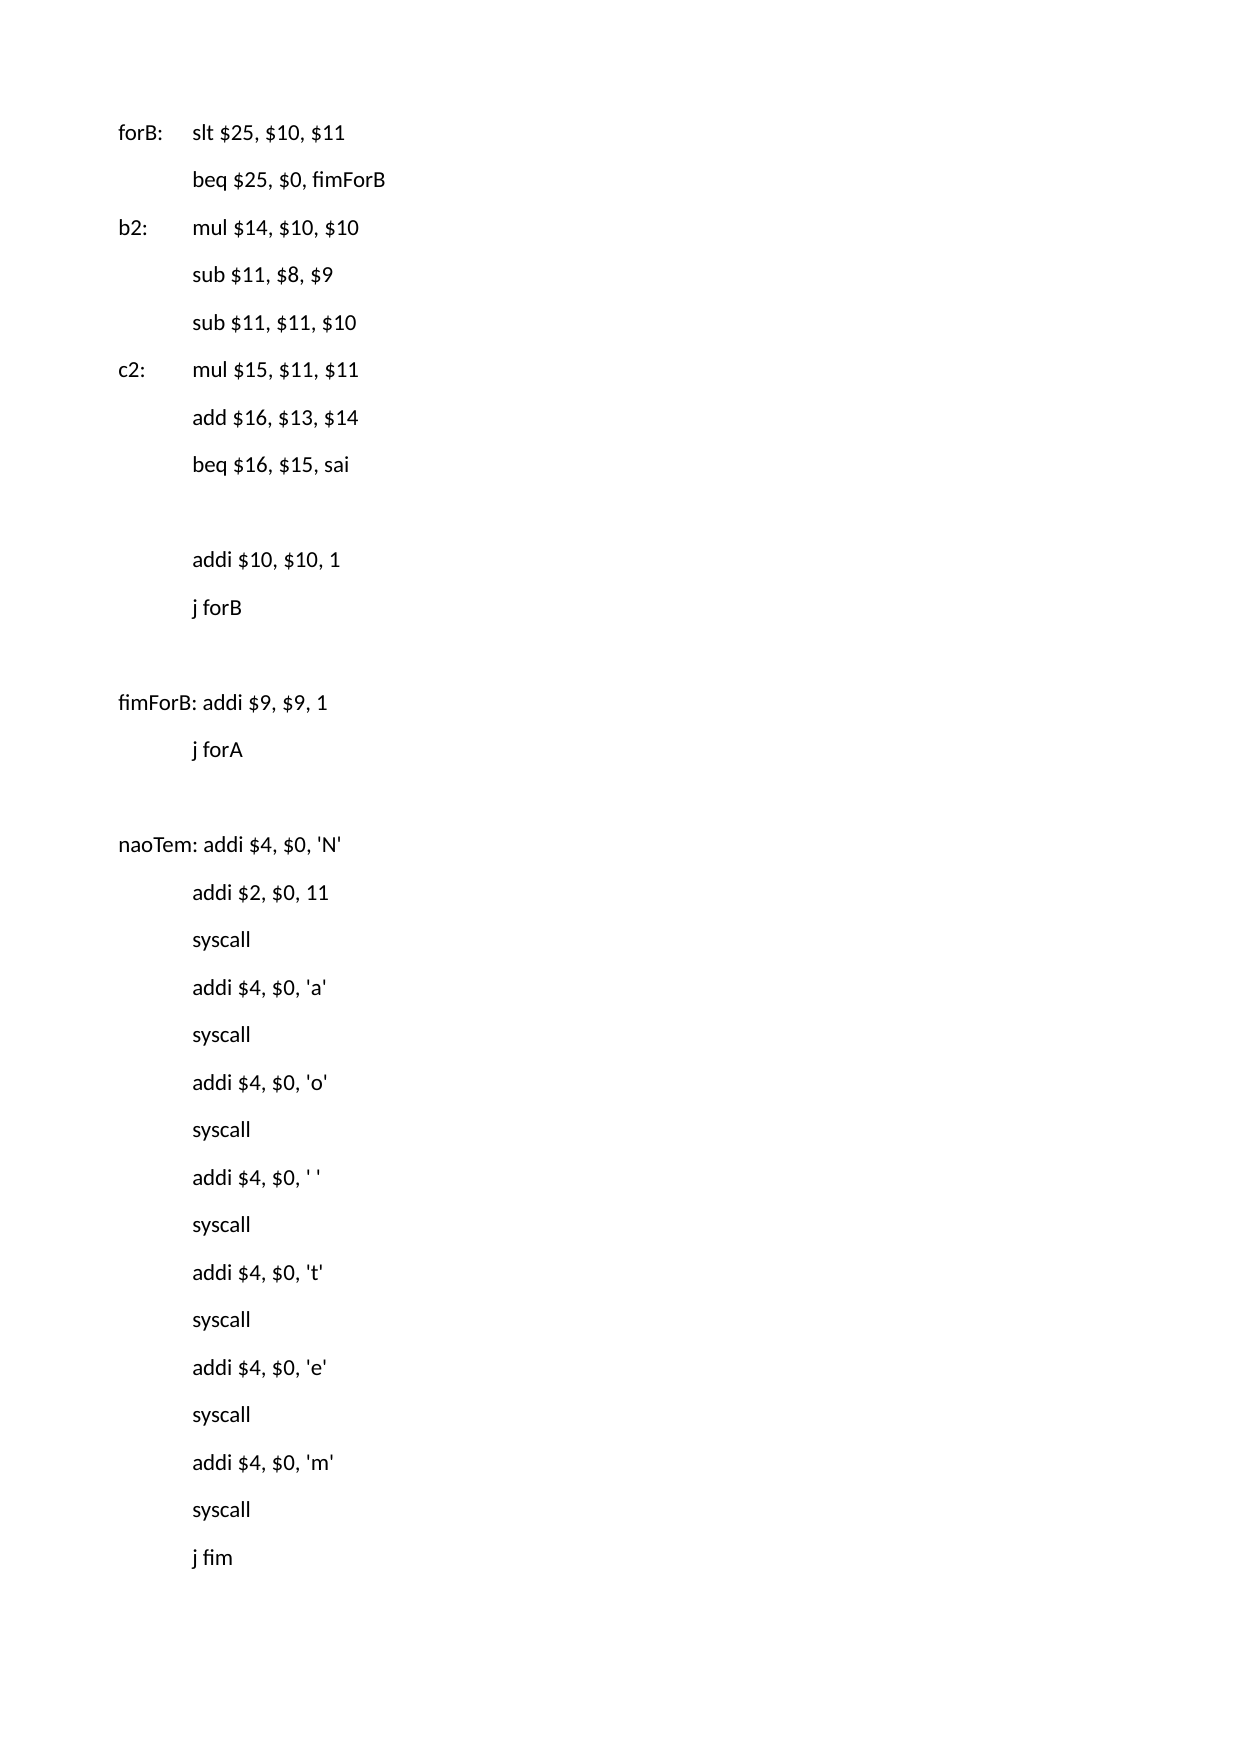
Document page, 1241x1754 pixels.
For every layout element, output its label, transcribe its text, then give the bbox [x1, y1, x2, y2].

text syscall [118, 1116, 1122, 1144]
text fimForB: addi $9, $9, 1 [118, 688, 1122, 716]
text syscall [118, 1211, 1122, 1239]
text j forB [118, 593, 1122, 621]
text sub $11, $8, $9 [118, 261, 1122, 289]
text j fim [118, 1543, 1122, 1571]
text addi $4, $0, 'o' [118, 1068, 1122, 1096]
text addi $10, $10, 1 [118, 546, 1122, 574]
text syscall [118, 1306, 1122, 1334]
text beq $25, $0, fimForB [118, 166, 1122, 194]
text add $16, $13, $14 [118, 403, 1122, 431]
text naoTem: addi $4, $0, 'N' [118, 831, 1122, 859]
text addi $4, $0, 'a' [118, 973, 1122, 1001]
text addi $4, $0, 'e' [118, 1353, 1122, 1381]
text forB: slt $25, $10, $11 [118, 118, 1122, 146]
text addi $4, $0, ' ' [118, 1163, 1122, 1191]
text syscall [118, 1021, 1122, 1049]
text b2: mul $14, $10, $10 [118, 213, 1122, 241]
text sub $11, $11, $10 [118, 308, 1122, 336]
text addi $4, $0, 't' [118, 1258, 1122, 1286]
text j forA [118, 736, 1122, 764]
text addi $2, $0, 11 [118, 878, 1122, 906]
text syscall [118, 1496, 1122, 1524]
text beq $16, $15, sai [118, 451, 1122, 479]
text c2: mul $15, $11, $11 [118, 356, 1122, 384]
text addi $4, $0, 'm' [118, 1448, 1122, 1476]
text syscall [118, 1401, 1122, 1429]
text syscall [118, 926, 1122, 954]
